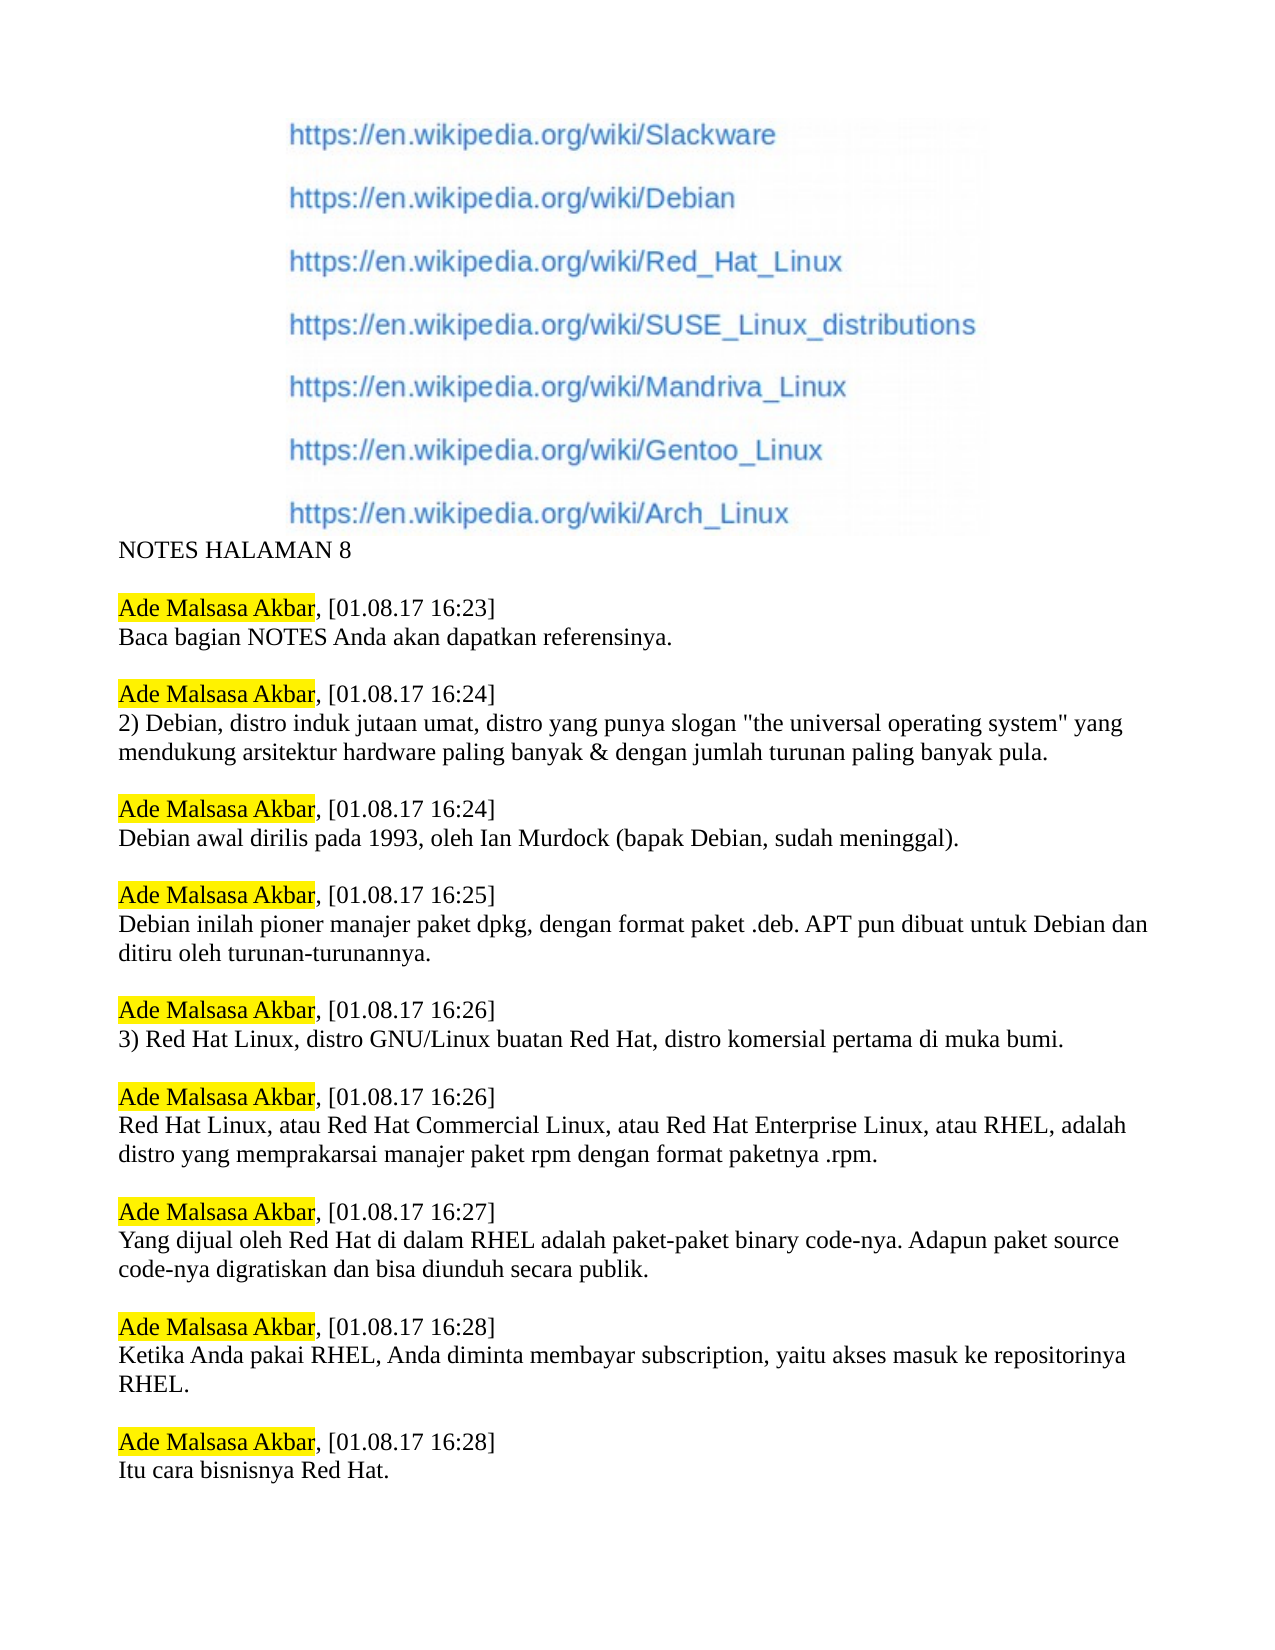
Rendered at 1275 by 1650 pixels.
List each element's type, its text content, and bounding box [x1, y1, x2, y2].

text Ade Malsasa Akbar, [01.08.17 16:28] [118, 1427, 1157, 1456]
text Red Hat Linux, atau Red Hat Commercial Linux, atau Red Hat Enterprise Linux, atau RHEL, adalah distro yang memprakarsai manajer paket rpm dengan format paketnya .rpm. [118, 1111, 1157, 1168]
text Ade Malsasa Akbar, [01.08.17 16:27] [118, 1197, 1157, 1226]
text Ade Malsasa Akbar, [01.08.17 16:24] [118, 679, 1157, 708]
text 3) Red Hat Linux, distro GNU/Linux buatan Red Hat, distro komersial pertama di muka bumi. [118, 1024, 1157, 1053]
text Debian awal dirilis pada 1993, oleh Ian Murdock (bapak Debian, sudah meninggal). [118, 823, 1157, 852]
text Ade Malsasa Akbar, [01.08.17 16:28] [118, 1312, 1157, 1341]
text Ade Malsasa Akbar, [01.08.17 16:23] [118, 593, 1157, 622]
text Ketika Anda pakai RHEL, Anda diminta membayar subscription, yaitu akses masuk ke repositorinya RHEL. [118, 1341, 1157, 1398]
text Ade Malsasa Akbar, [01.08.17 16:26] [118, 1082, 1157, 1111]
text 2) Debian, distro induk jutaan umat, distro yang punya slogan "the universal operating system" yang mendukung arsitektur hardware paling banyak & dengan jumlah turunan paling banyak pula. [118, 708, 1157, 766]
text Ade Malsasa Akbar, [01.08.17 16:24] [118, 794, 1157, 823]
text Debian inilah pioner manajer paket dpkg, dengan format paket .deb. APT pun dibuat untuk Debian dan ditiru oleh turunan-turunannya. [118, 909, 1157, 967]
picture [285, 118, 990, 536]
text Itu cara bisnisnya Red Hat. [118, 1456, 1157, 1484]
text Yang dijual oleh Red Hat di dalam RHEL adalah paket-paket binary code-nya. Adapun paket source code-nya digratiskan dan bisa diunduh secara publik. [118, 1226, 1157, 1283]
text NOTES HALAMAN 8 [118, 118, 1157, 564]
text Ade Malsasa Akbar, [01.08.17 16:26] [118, 996, 1157, 1024]
text Ade Malsasa Akbar, [01.08.17 16:25] [118, 881, 1157, 909]
text Baca bagian NOTES Anda akan dapatkan referensinya. [118, 622, 1157, 651]
